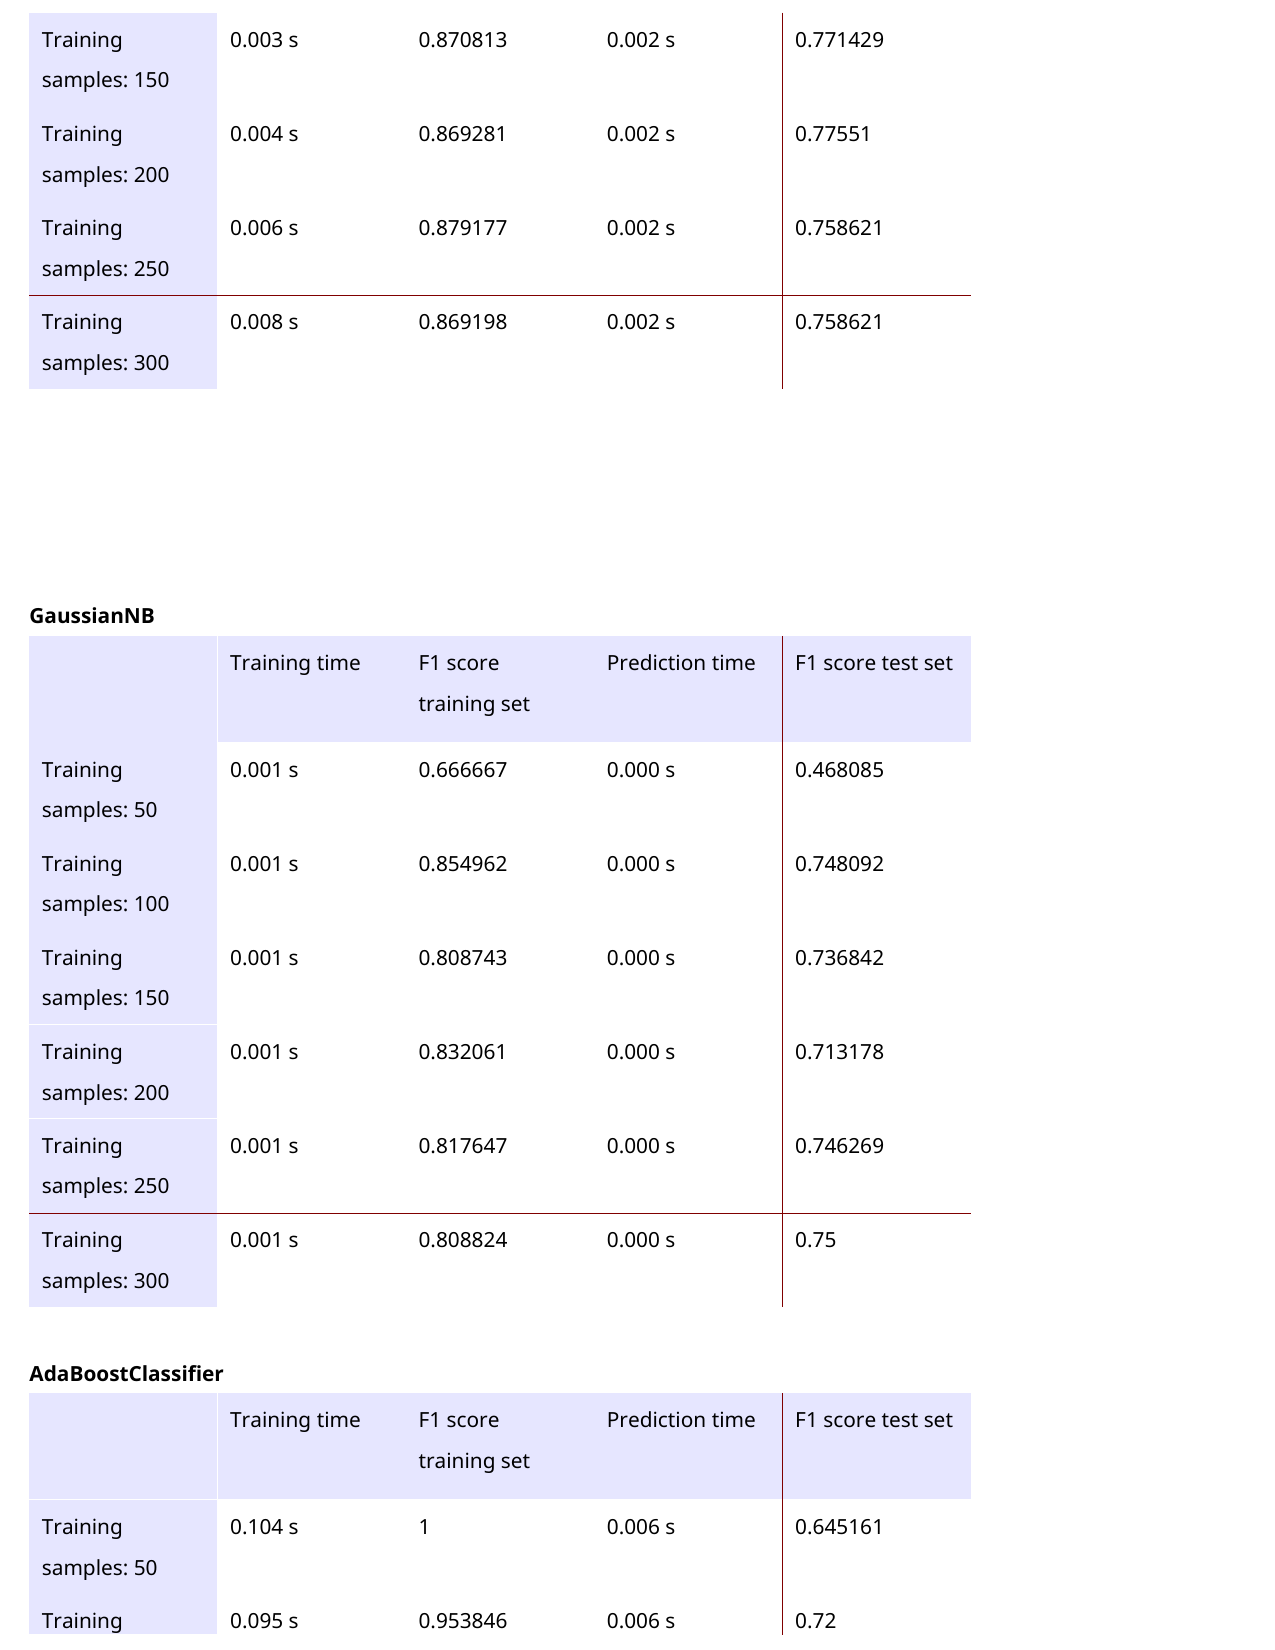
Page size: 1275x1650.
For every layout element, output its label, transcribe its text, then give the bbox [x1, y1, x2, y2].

table_cell 0.002 s [594, 13, 782, 107]
table_cell 0.006 s [218, 201, 406, 295]
table_cell 1 [406, 1500, 594, 1594]
table_cell 0.002 s [594, 296, 782, 389]
text AdaBoostClassifier [29, 1359, 1246, 1387]
table_cell Training samples: 300 [29, 1214, 217, 1307]
table_cell 0.645161 [783, 1500, 971, 1594]
table_cell 0.77551 [783, 107, 971, 201]
table_cell 0.832061 [406, 1025, 594, 1118]
table_header [29, 1393, 217, 1499]
table_cell 0.808824 [406, 1214, 594, 1307]
table_cell 0.000 s [594, 742, 782, 836]
table_cell 0.771429 [783, 13, 971, 107]
table_cell 0.001 s [218, 930, 406, 1024]
table_cell 0.75 [783, 1214, 971, 1307]
table_cell 0.006 s [594, 1594, 782, 1634]
table_cell 0.006 s [594, 1500, 782, 1594]
table_cell 0.002 s [594, 201, 782, 295]
table_cell 0.468085 [783, 742, 971, 836]
table_header F1 score test set [783, 636, 971, 742]
table_cell Training samples: 250 [29, 1119, 217, 1213]
table_cell 0.808743 [406, 930, 594, 1024]
table_cell 0.758621 [783, 296, 971, 389]
table_cell 0.758621 [783, 201, 971, 295]
table_cell 0.817647 [406, 1119, 594, 1213]
table_header F1 score training set [406, 636, 594, 742]
table_cell 0.870813 [406, 13, 594, 107]
table_cell Training samples: 200 [29, 1025, 217, 1118]
table_cell 0.748092 [783, 836, 971, 930]
table_cell 0.869198 [406, 296, 594, 389]
table_cell 0.008 s [218, 296, 406, 389]
table_cell 0.104 s [218, 1500, 406, 1594]
table_cell 0.000 s [594, 836, 782, 930]
table_cell 0.000 s [594, 1214, 782, 1307]
table_cell 0.002 s [594, 107, 782, 201]
table_cell Training samples: 150 [29, 930, 217, 1024]
table_cell Training samples: 100 [29, 836, 217, 930]
table_header Training time [218, 1393, 406, 1499]
table_cell 0.001 s [218, 836, 406, 930]
table_cell 0.001 s [218, 1025, 406, 1118]
table_cell 0.001 s [218, 1214, 406, 1307]
table_cell Training [29, 1594, 217, 1634]
table_cell Training samples: 50 [29, 1500, 217, 1594]
table_cell Training samples: 300 [29, 296, 217, 389]
table_cell 0.666667 [406, 742, 594, 836]
table_cell 0.000 s [594, 1025, 782, 1118]
table_header [29, 636, 217, 742]
table_header Prediction time [594, 1393, 782, 1499]
table_cell 0.003 s [218, 13, 406, 107]
table_cell Training samples: 150 [29, 13, 217, 107]
table_cell Training samples: 250 [29, 201, 217, 295]
table_cell 0.854962 [406, 836, 594, 930]
table_cell 0.953846 [406, 1594, 594, 1634]
table_cell 0.72 [783, 1594, 971, 1634]
table_cell 0.000 s [594, 1119, 782, 1213]
table_cell 0.001 s [218, 1119, 406, 1213]
table_header Prediction time [594, 636, 782, 742]
table_cell 0.095 s [218, 1594, 406, 1634]
table_cell 0.879177 [406, 201, 594, 295]
table_cell 0.736842 [783, 930, 971, 1024]
text GaussianNB [29, 601, 1246, 630]
table_cell 0.869281 [406, 107, 594, 201]
table_cell Training samples: 50 [29, 742, 217, 836]
table_cell 0.746269 [783, 1119, 971, 1213]
table_cell 0.001 s [218, 742, 406, 836]
table_header Training time [218, 636, 406, 742]
table_cell 0.004 s [218, 107, 406, 201]
table_cell 0.000 s [594, 930, 782, 1024]
table_header F1 score test set [783, 1393, 971, 1499]
table_cell Training samples: 200 [29, 107, 217, 201]
table_header F1 score training set [406, 1393, 594, 1499]
table_cell 0.713178 [783, 1025, 971, 1118]
